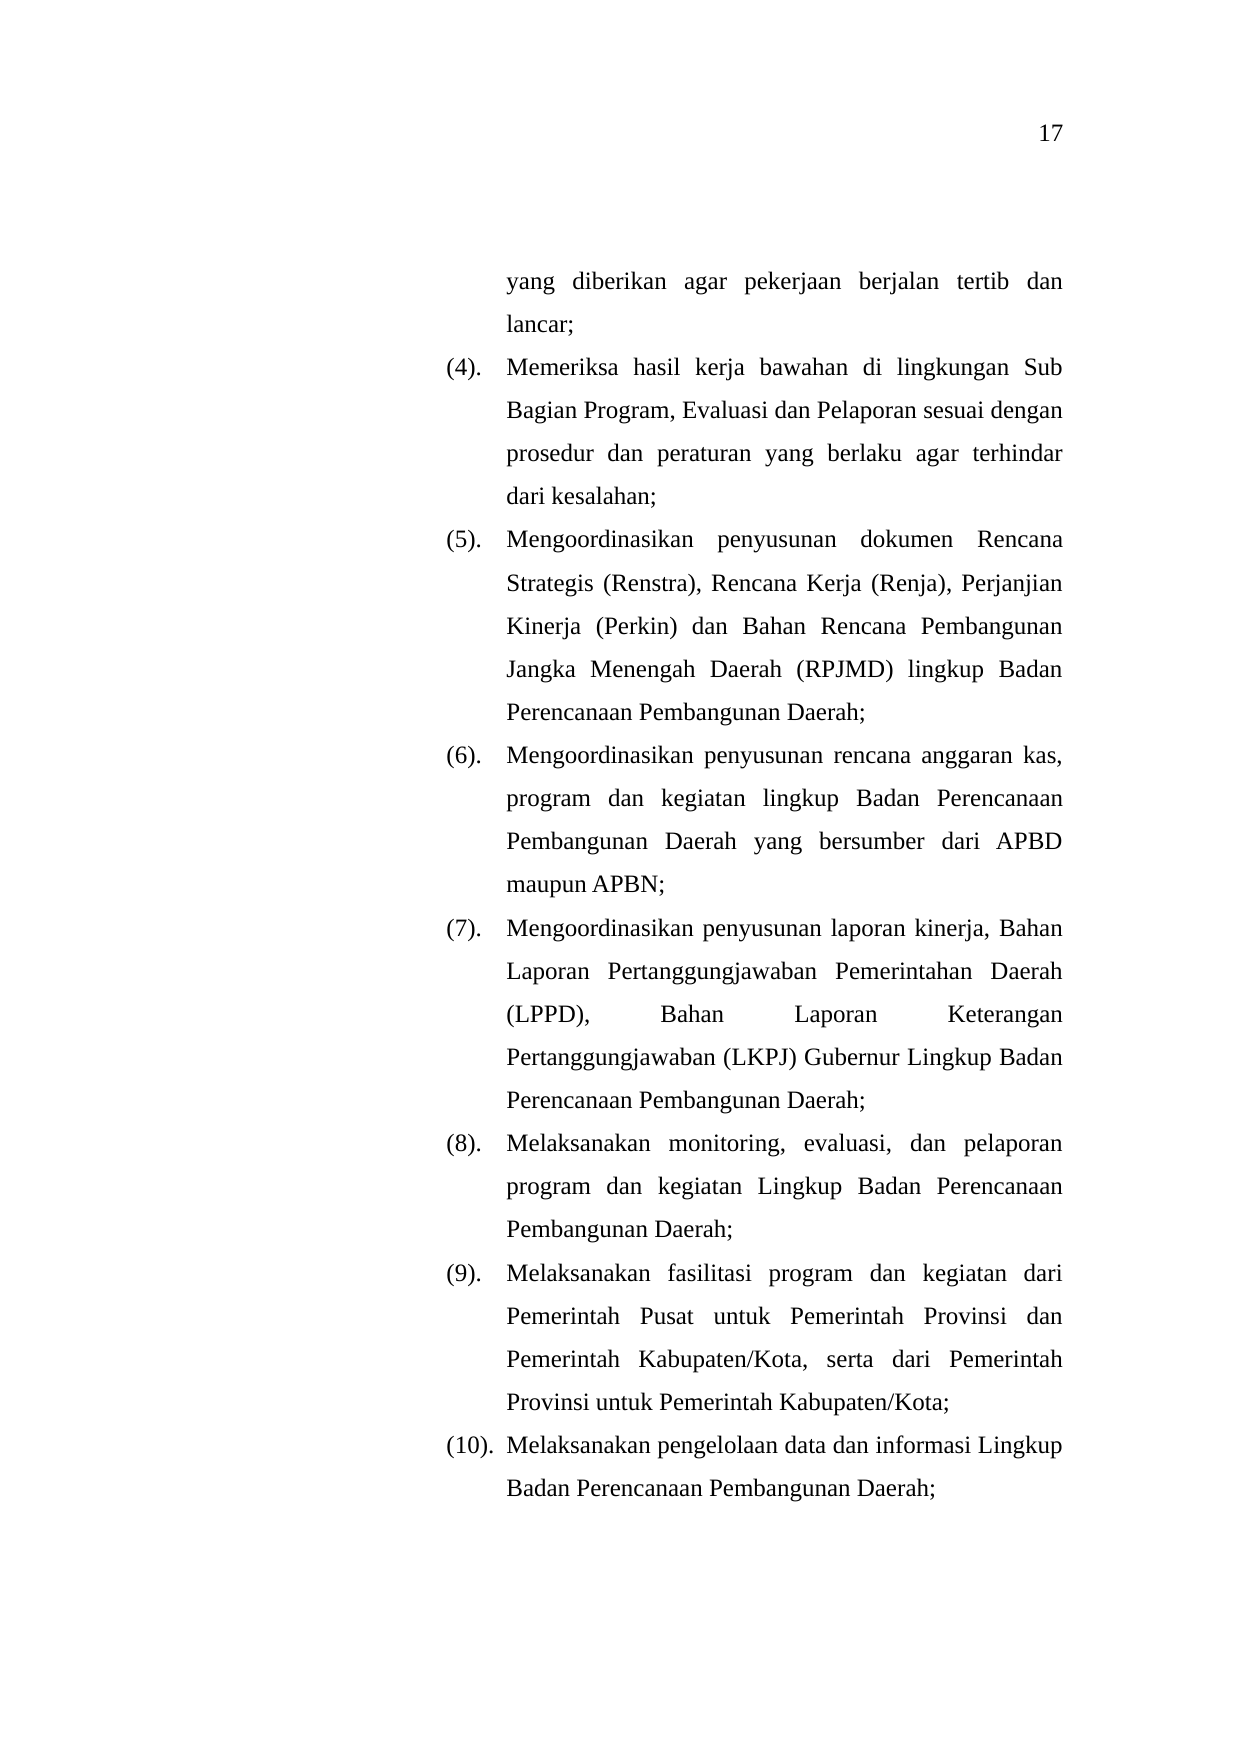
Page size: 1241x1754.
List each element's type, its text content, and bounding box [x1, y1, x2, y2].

list yang diberikan agar pekerjaan berjalan tertib dan lancar; [446, 266, 1063, 338]
list Melaksanakan monitoring, evaluasi, dan pelaporan program dan kegiatan Lingkup Badan Perencanaan Pembangunan Daerah; [446, 1128, 1063, 1243]
list Melaksanakan fasilitasi program dan kegiatan dari Pemerintah Pusat untuk Pemerintah Provinsi dan Pemerintah Kabupaten/Kota, serta dari Pemerintah Provinsi untuk Pemerintah Kabupaten/Kota; [446, 1258, 1063, 1416]
list Mengoordinasikan penyusunan rencana anggaran kas, program dan kegiatan lingkup Badan Perencanaan Pembangunan Daerah yang bersumber dari APBD maupun APBN; [446, 740, 1063, 898]
list Mengoordinasikan penyusunan laporan kinerja, Bahan Laporan Pertanggungjawaban Pemerintahan Daerah (LPPD), Bahan Laporan Keterangan Pertanggungjawaban (LKPJ) Gubernur Lingkup Badan Perencanaan Pembangunan Daerah; [446, 913, 1063, 1114]
list Mengoordinasikan penyusunan dokumen Rencana Strategis (Renstra), Rencana Kerja (Renja), Perjanjian Kinerja (Perkin) dan Bahan Rencana Pembangunan Jangka Menengah Daerah (RPJMD) lingkup Badan Perencanaan Pembangunan Daerah; [446, 524, 1063, 726]
list Melaksanakan pengelolaan data dan informasi Lingkup Badan Perencanaan Pembangunan Daerah; [446, 1430, 1063, 1502]
list Memeriksa hasil kerja bawahan di lingkungan Sub Bagian Program, Evaluasi dan Pelaporan sesuai dengan prosedur dan peraturan yang berlaku agar terhindar dari kesalahan; [446, 352, 1063, 510]
